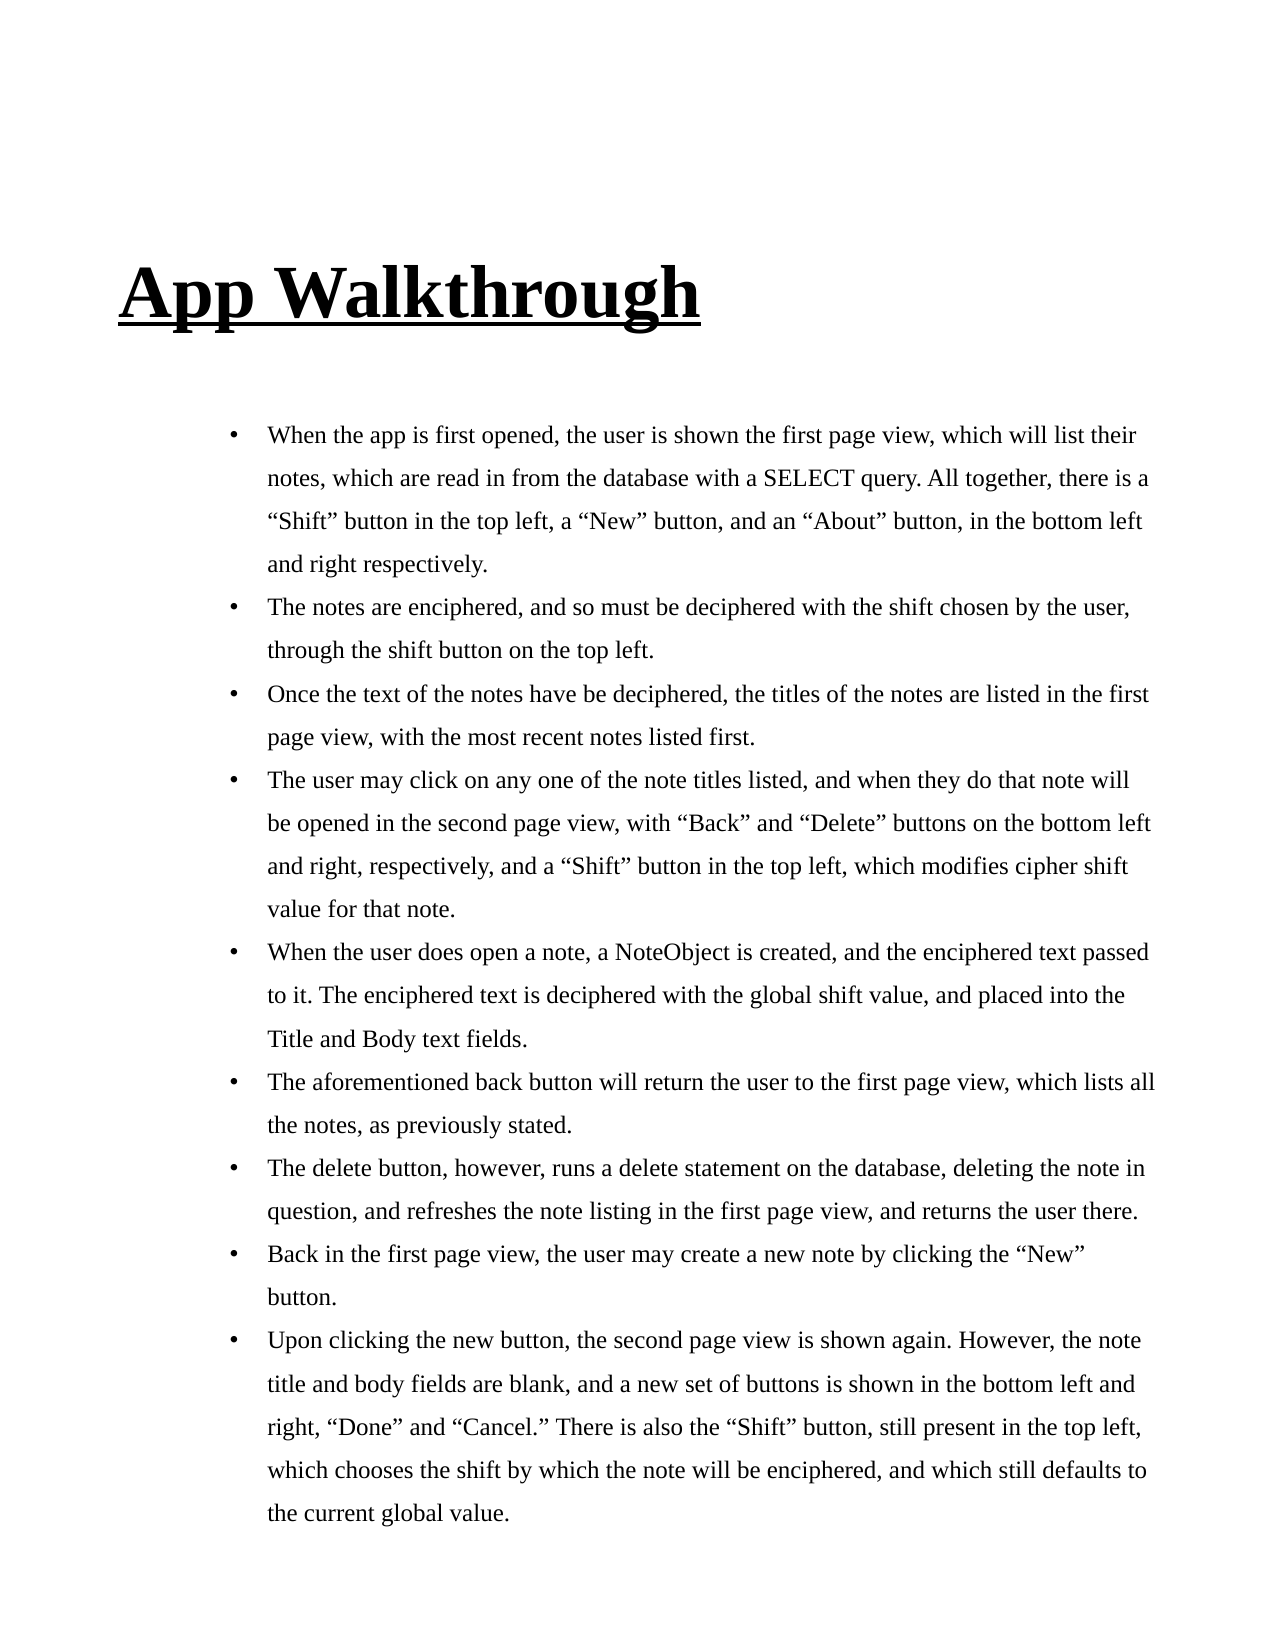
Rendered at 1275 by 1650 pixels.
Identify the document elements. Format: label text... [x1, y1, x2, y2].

list When the user does open a note, a NoteObject is created, and the enciphered text passed to it. The enciphered text is deciphered with the global shift value, and placed into the Title and Body text fields. [229, 937, 1157, 1052]
list The aforementioned back button will return the user to the first page view, which lists all the notes, as previously stated. [229, 1067, 1157, 1139]
list When the app is first opened, the user is shown the first page view, which will list their notes, which are read in from the database with a SELECT query. All together, there is a “Shift” button in the top left, a “New” button, and an “About” button, in the bottom left and right respectively. [229, 420, 1157, 578]
list The user may click on any one of the note titles listed, and when they do that note will be opened in the second page view, with “Back” and “Delete” buttons on the bottom left and right, respectively, and a “Shift” button in the top left, which modifies cipher shift value for that note. [229, 765, 1157, 923]
list The notes are enciphered, and so must be deciphered with the shift chosen by the user, through the shift button on the top left. [229, 592, 1157, 664]
list Back in the first page view, the user may create a new note by clicking the “New” button. [229, 1239, 1157, 1311]
list The delete button, however, runs a delete statement on the database, deleting the note in question, and refreshes the note listing in the first page view, and returns the user there. [229, 1153, 1157, 1225]
text App Walkthrough [118, 247, 1157, 334]
list Once the text of the notes have be deciphered, the titles of the notes are listed in the first page view, with the most recent notes listed first. [229, 679, 1157, 751]
list Upon clicking the new button, the second page view is shown again. However, the note title and body fields are blank, and a new set of buttons is shown in the bottom left and right, “Done” and “Cancel.” There is also the “Shift” button, still present in the top left, which chooses the shift by which the note will be enciphered, and which still defaults to the current global value. [229, 1326, 1157, 1527]
